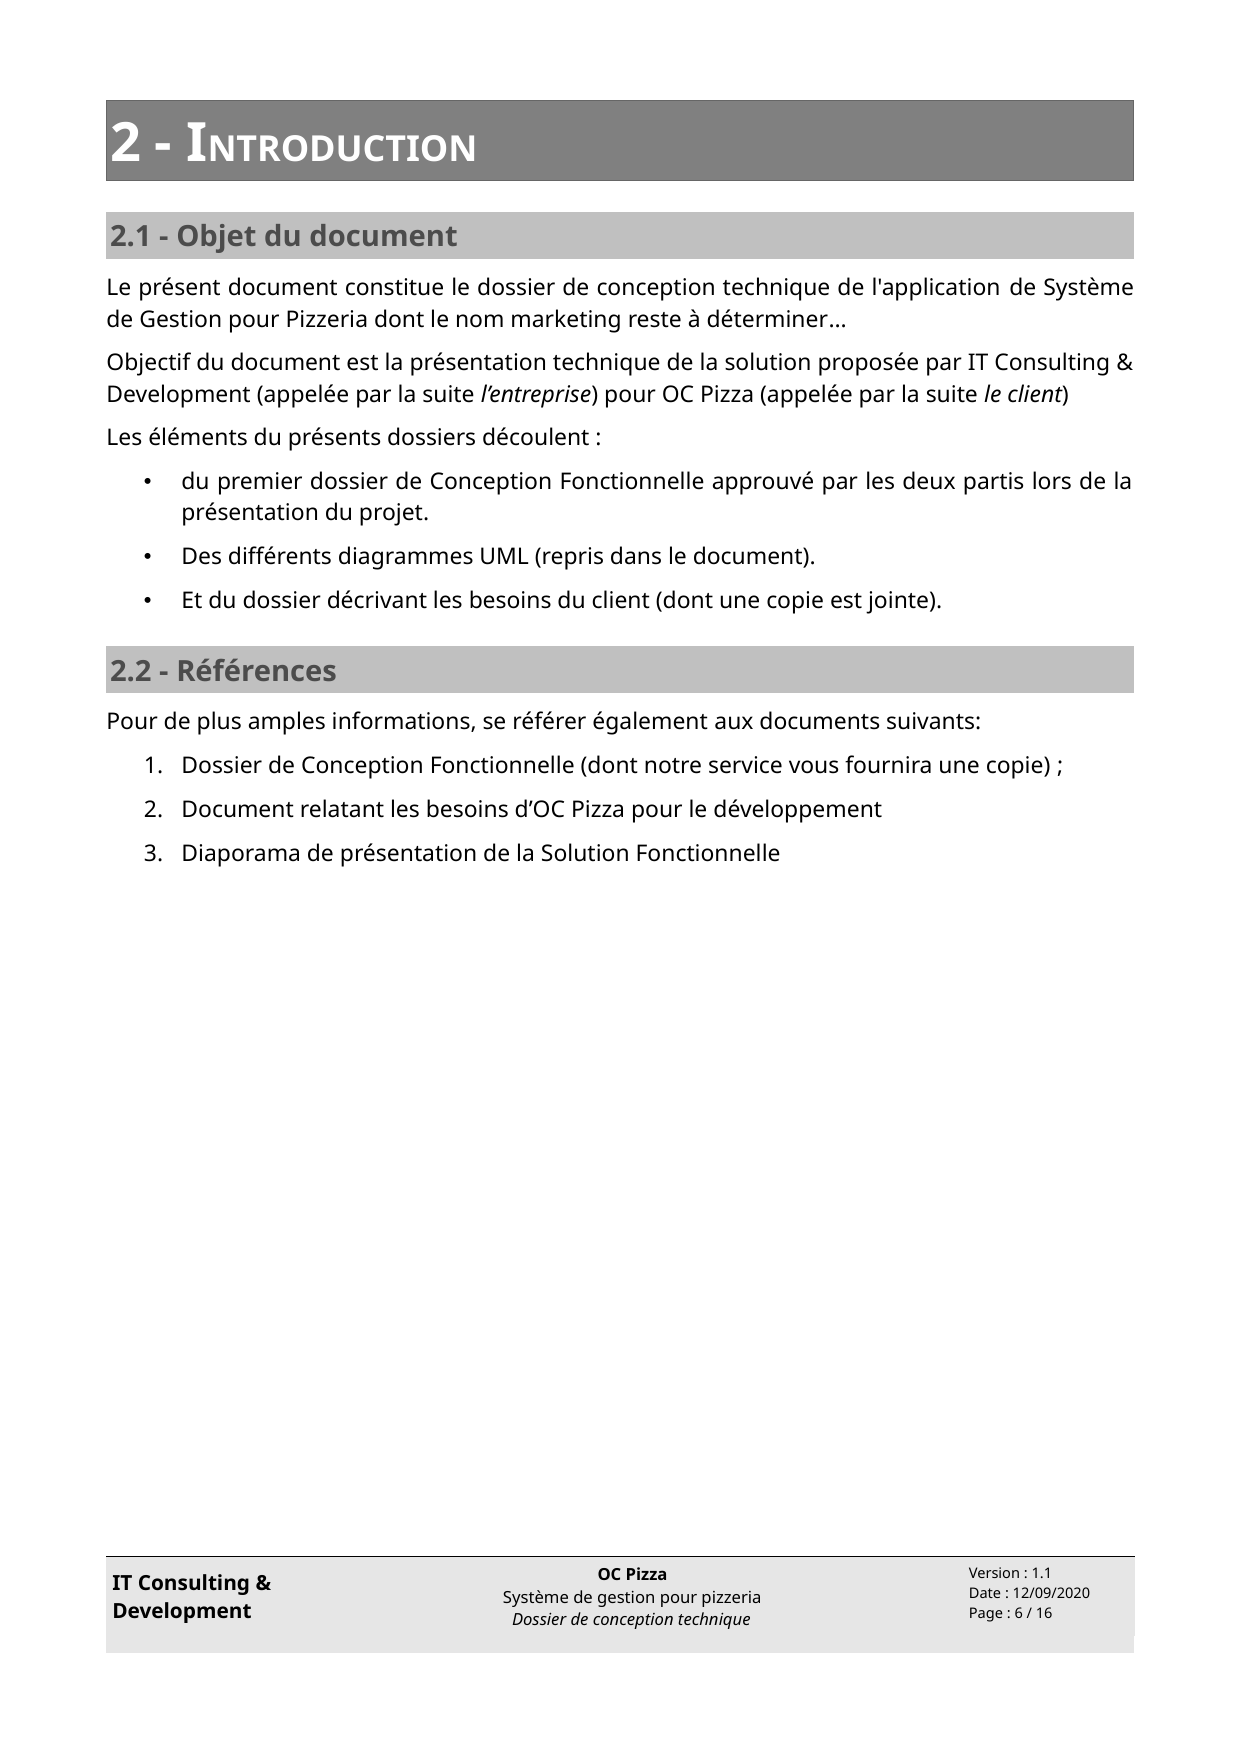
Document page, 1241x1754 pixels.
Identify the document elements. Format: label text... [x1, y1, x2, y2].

text Objectif du document est la présentation technique de la solution proposée par IT Consulting & Development (appelée par la suite l’entreprise) pour OC Pizza (appelée par la suite le client) [106, 346, 1134, 409]
text Le présent document constitue le dossier de conception technique de l'application de Système de Gestion pour Pizzeria dont le nom marketing reste à déterminer… [106, 271, 1134, 334]
list Des différents diagrammes UML (repris dans le document). [144, 540, 1134, 571]
text Les éléments du présents dossiers découlent : [106, 421, 1134, 452]
list Dossier de Conception Fonctionnelle (dont notre service vous fournira une copie) ; [144, 749, 1134, 780]
list Document relatant les besoins d’OC Pizza pour le développement [144, 793, 1134, 824]
list Diaporama de présentation de la Solution Fonctionnelle [144, 837, 1134, 868]
list Et du dossier décrivant les besoins du client (dont une copie est jointe). [144, 584, 1134, 615]
subtitle Objet du document [107, 213, 1133, 258]
text Pour de plus amples informations, se référer également aux documents suivants: [106, 705, 1134, 737]
subtitle Introduction [107, 101, 1133, 180]
subtitle Références [107, 648, 1133, 692]
list du premier dossier de Conception Fonctionnelle approuvé par les deux partis lors de la présentation du projet. [144, 465, 1134, 527]
